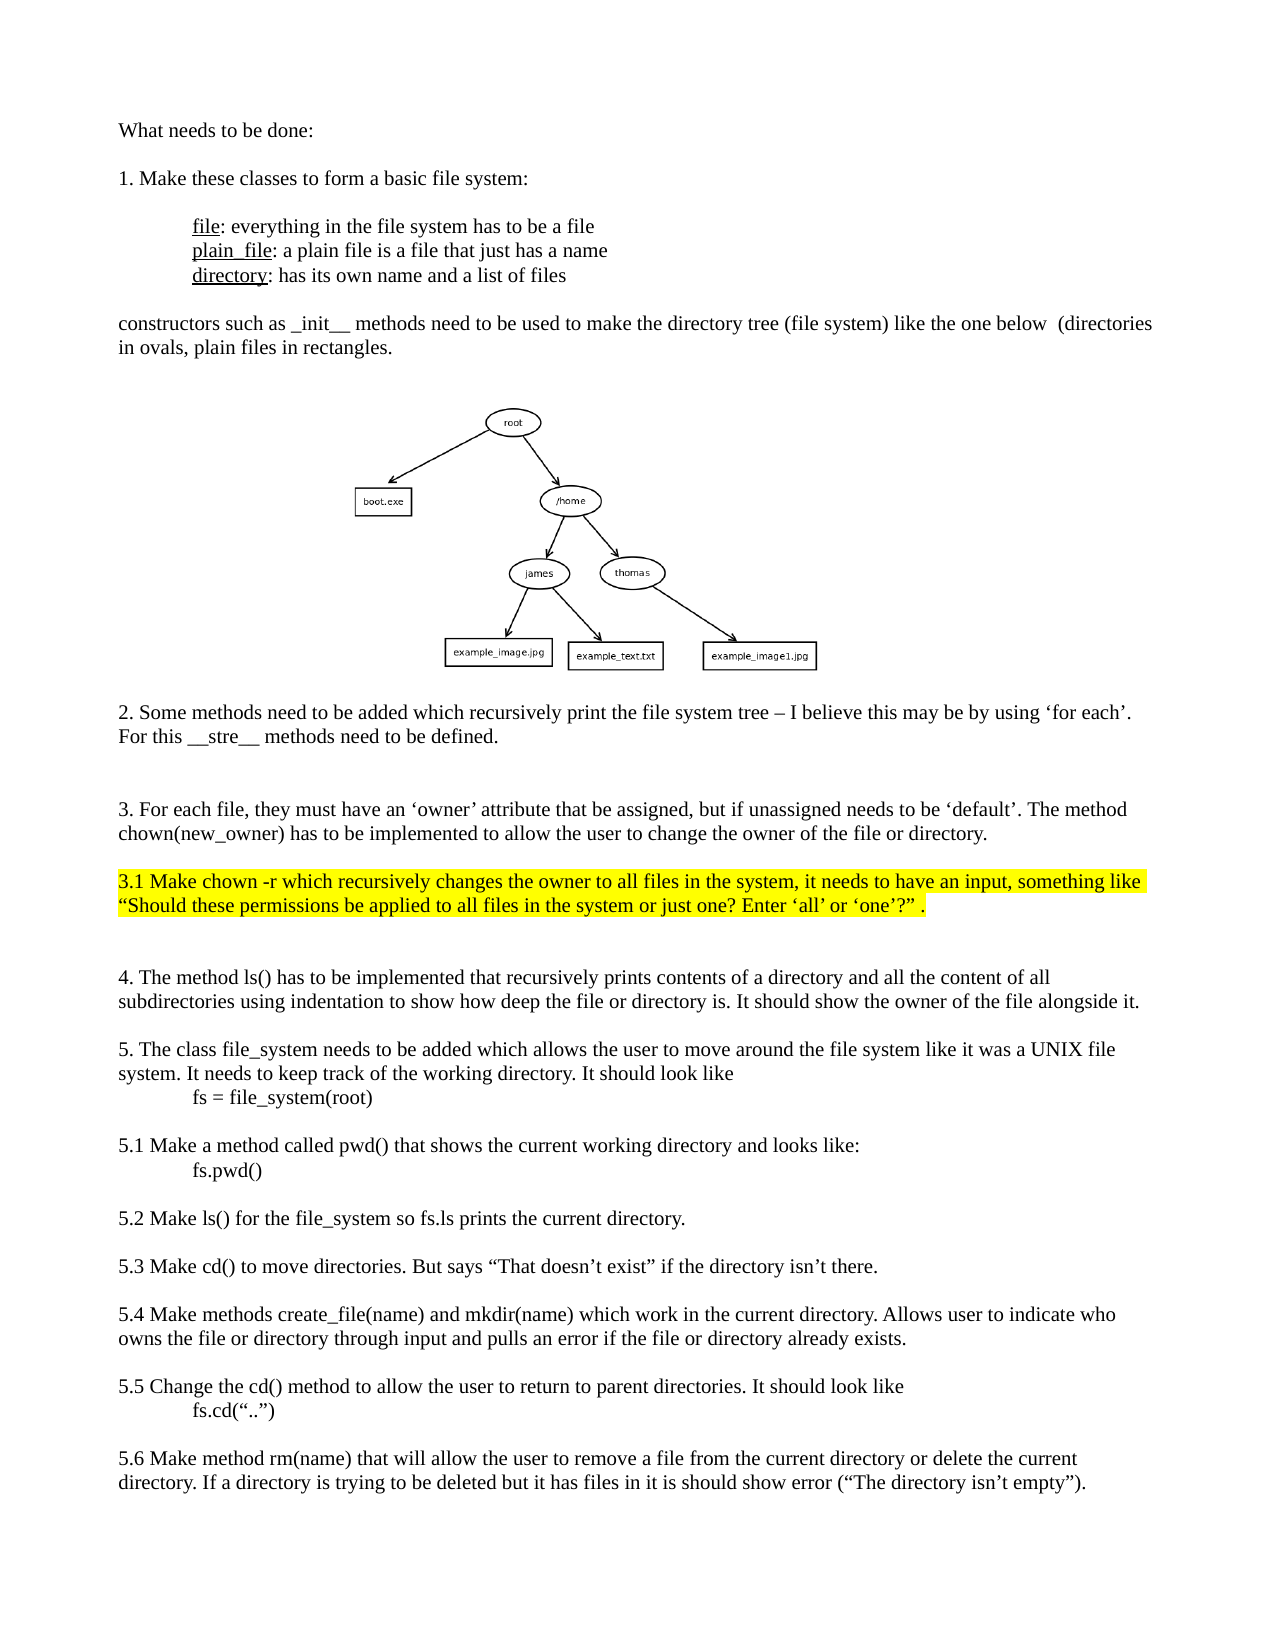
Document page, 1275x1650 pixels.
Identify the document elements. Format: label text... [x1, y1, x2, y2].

text 3.1 Make chown -r which recursively changes the owner to all files in the system, it needs to have an input, something like “Should these permissions be applied to all files in the system or just one? Enter ‘all’ or ‘one’?” . [118, 869, 1157, 917]
text 1. Make these classes to form a basic file system: [118, 166, 1157, 190]
text 5.5 Change the cd() method to allow the user to return to parent directories. It should look like [118, 1374, 1157, 1398]
text 5.1 Make a method called pwd() that shows the current working directory and looks like: [118, 1133, 1157, 1157]
text file: everything in the file system has to be a file [118, 214, 1157, 238]
text 5.4 Make methods create_file(name) and mkdir(name) which work in the current directory. Allows user to indicate who owns the file or directory through input and pulls an error if the file or directory already exists. [118, 1302, 1157, 1350]
text 5. The class file_system needs to be added which allows the user to move around the file system like it was a UNIX file system. It needs to keep track of the working directory. It should look like [118, 1037, 1157, 1085]
text directory: has its own name and a list of files [118, 262, 1157, 287]
text constructors such as _init__ methods need to be used to make the directory tree (file system) like the one below (directories in ovals, plain files in rectangles. [118, 311, 1157, 359]
text 4. The method ls() has to be implemented that recursively prints contents of a directory and all the content of all subdirectories using indentation to show how deep the file or directory is. It should show the owner of the file alongside it. [118, 965, 1157, 1013]
text What needs to be done: [118, 118, 1157, 142]
text 2. Some methods need to be added which recursively print the file system tree – I believe this may be by using ‘for each’. For this __stre__ methods need to be defined. [118, 700, 1157, 748]
text 5.2 Make ls() for the file_system so fs.ls prints the current directory. [118, 1206, 1157, 1230]
text 5.3 Make cd() to move directories. But says “That doesn’t exist” if the directory isn’t there. [118, 1254, 1157, 1278]
text plain_file: a plain file is a file that just has a name [118, 238, 1157, 262]
text 5.6 Make method rm(name) that will allow the user to remove a file from the current directory or delete the current directory. If a directory is trying to be deleted but it has files in it is should show error (“The directory isn’t empty”). [118, 1446, 1157, 1494]
text fs.cd(“..”) [118, 1398, 1157, 1422]
text fs = file_system(root) [118, 1085, 1157, 1109]
text 3. For each file, they must have an ‘owner’ attribute that be assigned, but if unassigned needs to be ‘default’. The method chown(new_owner) has to be implemented to allow the user to change the owner of the file or directory. [118, 797, 1157, 845]
text fs.pwd() [118, 1157, 1157, 1182]
